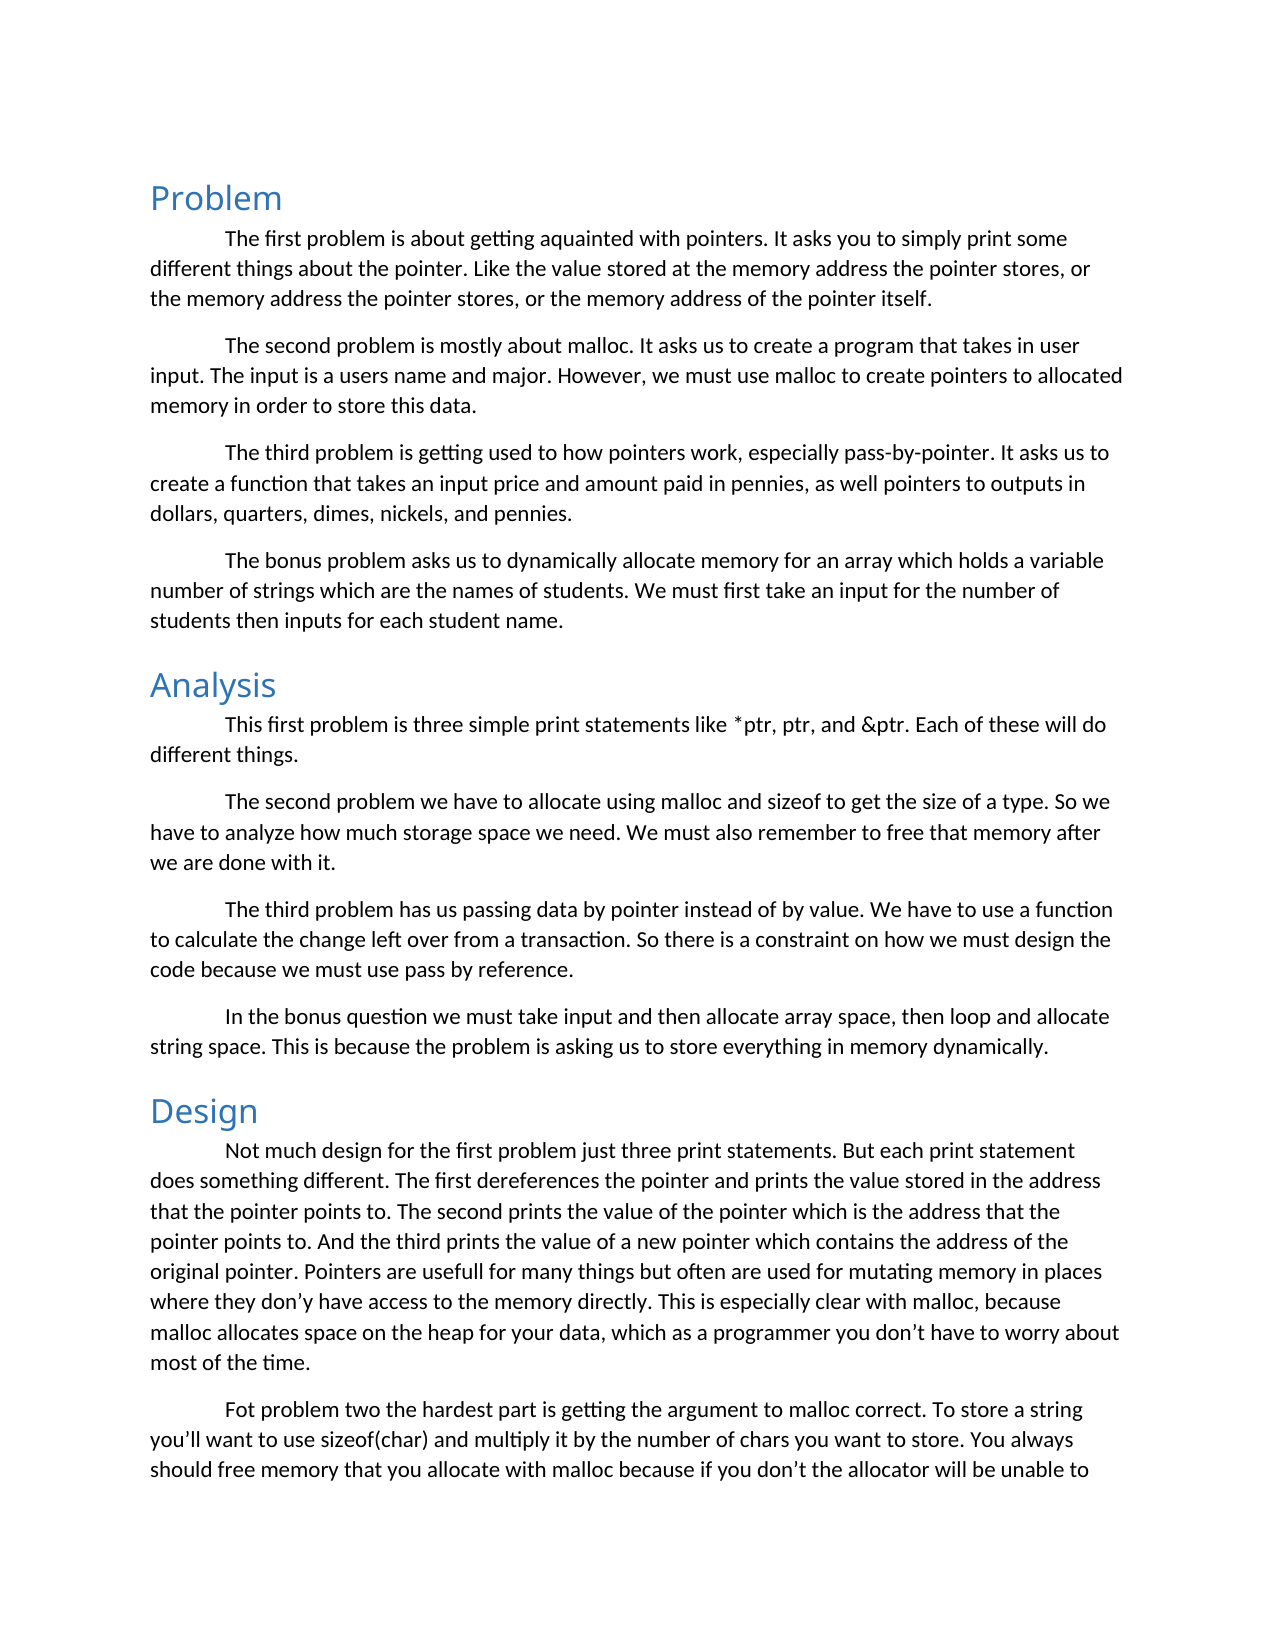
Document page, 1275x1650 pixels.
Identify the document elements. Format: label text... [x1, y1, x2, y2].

text The third problem has us passing data by pointer instead of by value. We have to use a function to calculate the change left over from a transaction. So there is a constraint on how we must design the code because we must use pass by reference. [150, 895, 1125, 983]
text Fot problem two the hardest part is getting the argument to malloc correct. To store a string you’ll want to use sizeof(char) and multiply it by the number of chars you want to store. You always should free memory that you allocate with malloc because if you don’t the allocator will be unable to [150, 1395, 1125, 1483]
text The first problem is about getting aquainted with pointers. It asks you to simply print some different things about the pointer. Like the value stored at the memory address the pointer stores, or the memory address the pointer stores, or the memory address of the pointer itself. [150, 224, 1125, 312]
subtitle Design [150, 1087, 1125, 1133]
text The second problem is mostly about malloc. It asks us to create a program that takes in user input. The input is a users name and major. However, we must use malloc to create pointers to allocated memory in order to store this data. [150, 331, 1125, 420]
text The bonus problem asks us to dynamically allocate memory for an array which holds a variable number of strings which are the names of students. We must first take an input for the number of students then inputs for each student name. [150, 546, 1125, 634]
subtitle Analysis [150, 661, 1125, 707]
text This first problem is three simple print statements like *ptr, ptr, and &ptr. Each of these will do different things. [150, 710, 1125, 769]
text Not much design for the first problem just three print statements. But each print statement does something different. The first dereferences the pointer and prints the value stored in the address that the pointer points to. The second prints the value of the pointer which is the address that the pointer points to. And the third prints the value of a new pointer which contains the address of the original pointer. Pointers are usefull for many things but often are used for mutating memory in places where they don’y have access to the memory directly. This is especially clear with malloc, because malloc allocates space on the heap for your data, which as a programmer you don’t have to worry about most of the time. [150, 1136, 1125, 1376]
text In the bonus question we must take input and then allocate array space, then loop and allocate string space. This is because the problem is asking us to store everything in memory dynamically. [150, 1002, 1125, 1060]
text The third problem is getting used to how pointers work, especially pass-by-pointer. It asks us to create a function that takes an input price and amount paid in pennies, as well pointers to outputs in dollars, quarters, dimes, nickels, and pennies. [150, 438, 1125, 527]
text The second problem we have to allocate using malloc and sizeof to get the size of a type. So we have to analyze how much storage space we need. We must also remember to free that memory after we are done with it. [150, 787, 1125, 876]
subtitle Problem [150, 175, 1125, 220]
